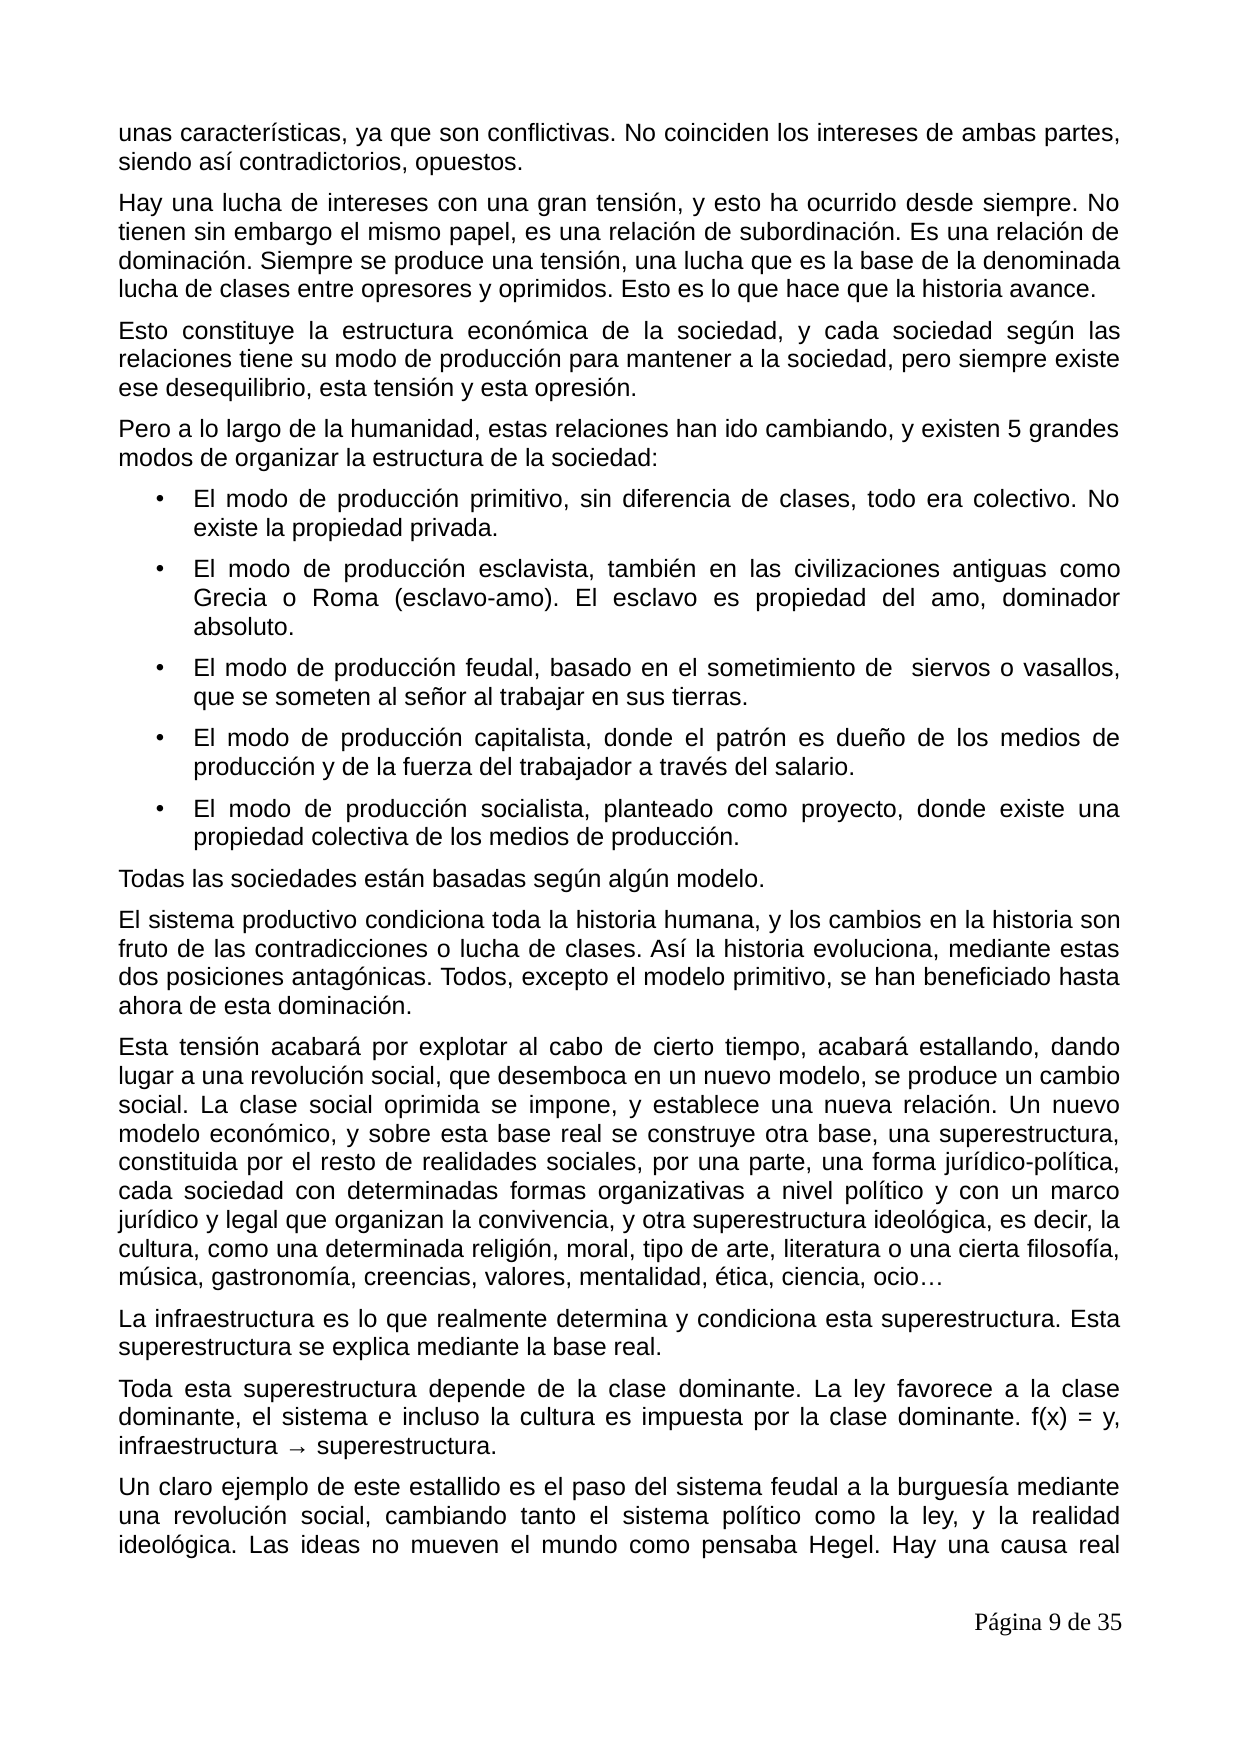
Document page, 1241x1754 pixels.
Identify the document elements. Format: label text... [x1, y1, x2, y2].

list El modo de producción esclavista, también en las civilizaciones antiguas como Grecia o Roma (esclavo-amo). El esclavo es propiedad del amo, dominador absoluto. [156, 554, 1122, 641]
text Toda esta superestructura depende de la clase dominante. La ley favorece a la clase dominante, el sistema e incluso la cultura es impuesta por la clase dominante. f(x) = y, infraestructura → superestructura. [118, 1374, 1122, 1460]
text unas características, ya que son conflictivas. No coinciden los intereses de ambas partes, siendo así contradictorios, opuestos. [118, 118, 1122, 176]
text Pero a lo largo de la humanidad, estas relaciones han ido cambiando, y existen 5 grandes modos de organizar la estructura de la sociedad: [118, 414, 1122, 472]
text Esto constituye la estructura económica de la sociedad, y cada sociedad según las relaciones tiene su modo de producción para mantener a la sociedad, pero siempre existe ese desequilibrio, esta tensión y esta opresión. [118, 316, 1122, 402]
list El modo de producción primitivo, sin diferencia de clases, todo era colectivo. No existe la propiedad privada. [156, 484, 1122, 542]
text Esta tensión acabará por explotar al cabo de cierto tiempo, acabará estallando, dando lugar a una revolución social, que desemboca en un nuevo modelo, se produce un cambio social. La clase social oprimida se impone, y establece una nueva relación. Un nuevo modelo económico, y sobre esta base real se construye otra base, una superestructura, constituida por el resto de realidades sociales, por una parte, una forma jurídico-política, cada sociedad con determinadas formas organizativas a nivel político y con un marco jurídico y legal que organizan la convivencia, y otra superestructura ideológica, es decir, la cultura, como una determinada religión, moral, tipo de arte, literatura o una cierta filosofía, música, gastronomía, creencias, valores, mentalidad, ética, ciencia, ocio… [118, 1032, 1122, 1291]
list El modo de producción feudal, basado en el sometimiento de siervos o vasallos, que se someten al señor al trabajar en sus tierras. [156, 653, 1122, 711]
text La infraestructura es lo que realmente determina y condiciona esta superestructura. Esta superestructura se explica mediante la base real. [118, 1304, 1122, 1361]
text Todas las sociedades están basadas según algún modelo. [118, 864, 1122, 892]
text Un claro ejemplo de este estallido es el paso del sistema feudal a la burguesía mediante una revolución social, cambiando tanto el sistema político como la ley, y la realidad ideológica. Las ideas no mueven el mundo como pensaba Hegel. Hay una causa real [118, 1472, 1122, 1559]
list El modo de producción socialista, planteado como proyecto, donde existe una propiedad colectiva de los medios de producción. [156, 793, 1122, 851]
text Hay una lucha de intereses con una gran tensión, y esto ha ocurrido desde siempre. No tienen sin embargo el mismo papel, es una relación de subordinación. Es una relación de dominación. Siempre se produce una tensión, una lucha que es la base de la denominada lucha de clases entre opresores y oprimidos. Esto es lo que hace que la historia avance. [118, 188, 1122, 303]
text El sistema productivo condiciona toda la historia humana, y los cambios en la historia son fruto de las contradicciones o lucha de clases. Así la historia evoluciona, mediante estas dos posiciones antagónicas. Todos, excepto el modelo primitivo, se han beneficiado hasta ahora de esta dominación. [118, 905, 1122, 1020]
list El modo de producción capitalista, donde el patrón es dueño de los medios de producción y de la fuerza del trabajador a través del salario. [156, 723, 1122, 781]
